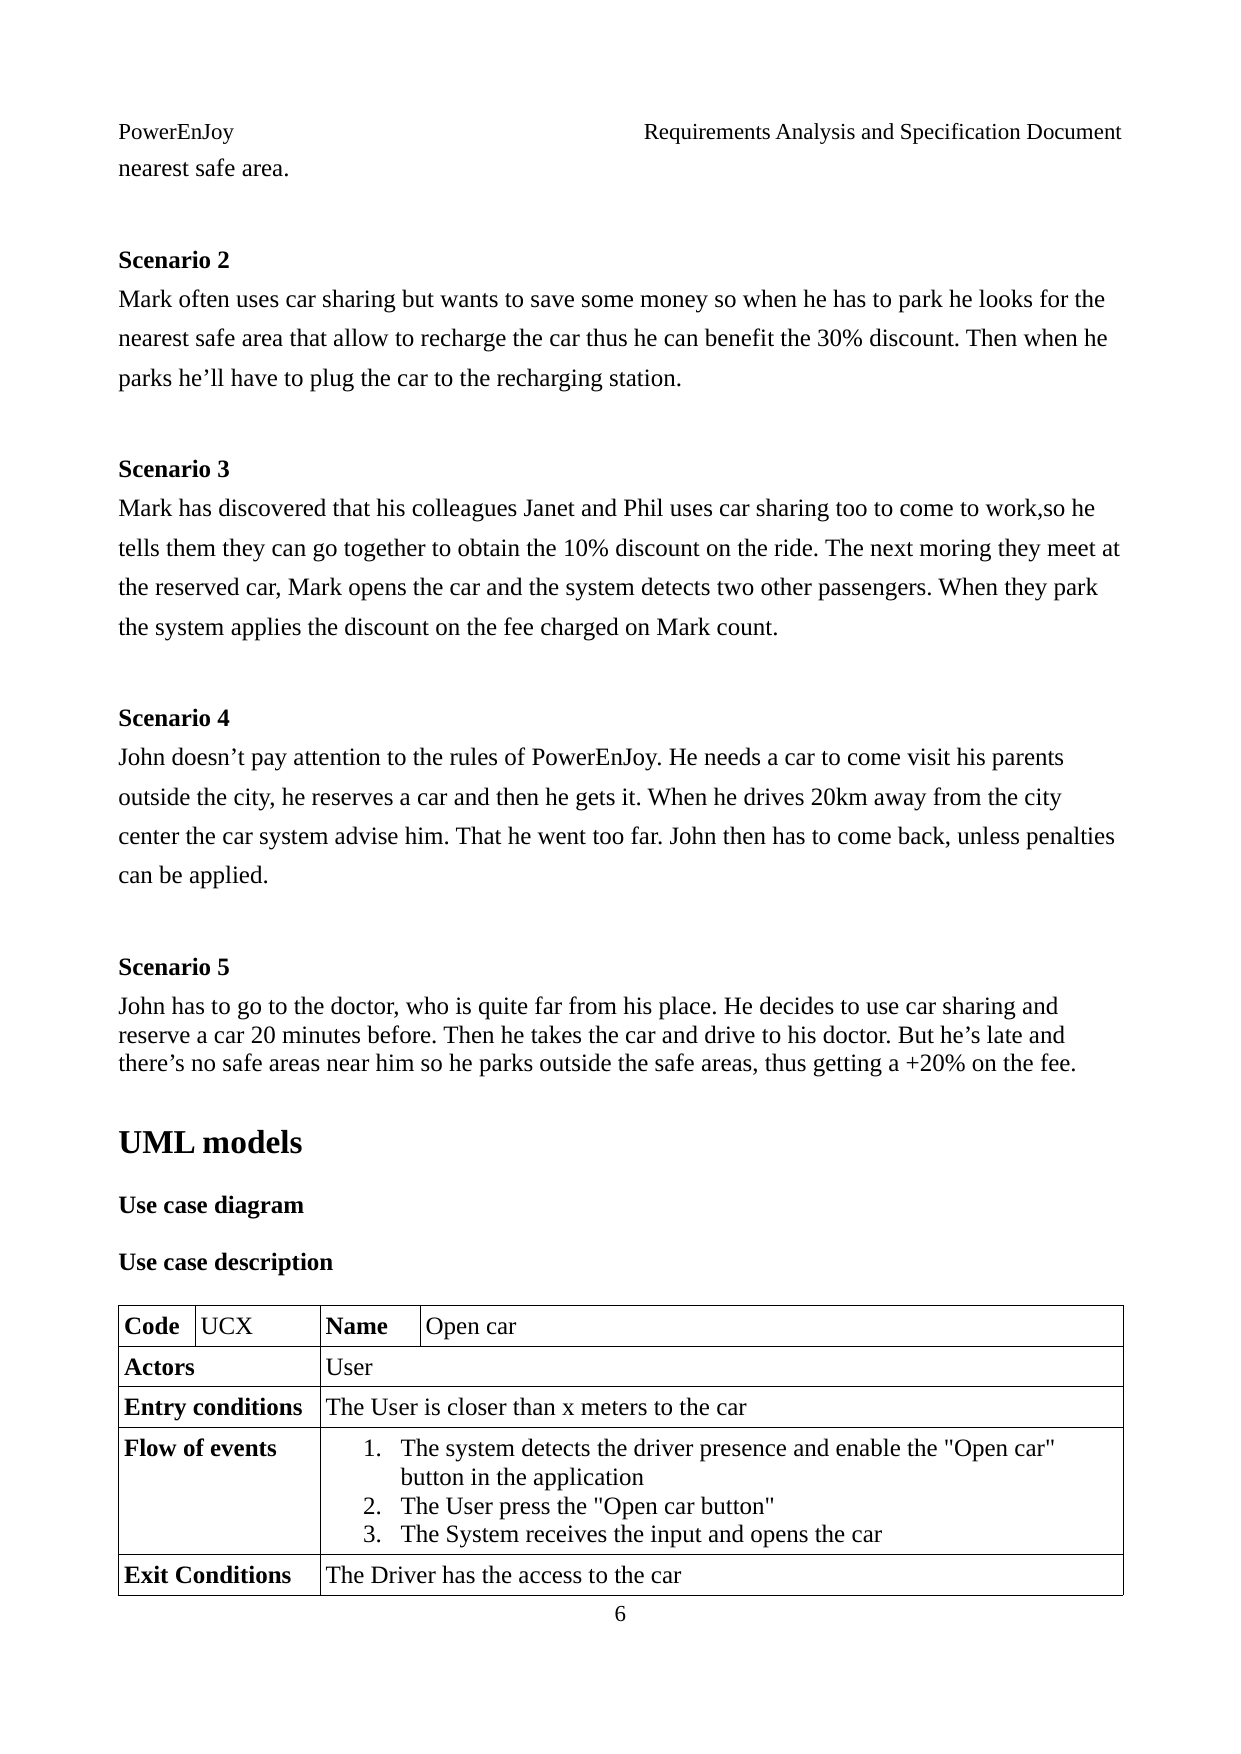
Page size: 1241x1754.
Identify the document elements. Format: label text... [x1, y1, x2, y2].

table_header UCX [196, 1306, 320, 1346]
table_cell User [321, 1347, 1123, 1386]
text Mark has discovered that his colleagues Janet and Phil uses car sharing too to come to work,so he tells them they can go together to obtain the 10% discount on the ride. The next moring they meet at the reserved car, Mark opens the car and the system detects two other passengers. When they park the system applies the discount on the fee charged on Mark count. [118, 493, 1122, 640]
table_header Code [119, 1306, 195, 1346]
table_header Name [321, 1306, 420, 1346]
table_cell Flow of events [119, 1428, 320, 1554]
text Scenario 4 [118, 703, 1122, 732]
table_cell Actors [119, 1347, 320, 1386]
text Use case description [118, 1247, 1122, 1276]
table_header Open car [421, 1306, 1123, 1346]
text John doesn’t pay attention to the rules of PowerEnJoy. He needs a car to come visit his parents outside the city, he reserves a car and then he gets it. When he drives 20km away from the city center the car system advise him. That he went too far. John then has to come back, unless penalties can be applied. [118, 742, 1122, 889]
table_cell The system detects the driver presence and enable the "Open car" button in the application The User press the "Open car button" The System receives the input and opens the car [321, 1428, 1123, 1554]
table_cell Exit Conditions [119, 1555, 320, 1595]
table_cell The User is closer than x meters to the car [321, 1387, 1123, 1427]
text Scenario 3 [118, 454, 1122, 483]
text John has to go to the doctor, who is quite far from his place. He decides to use car sharing and reserve a car 20 minutes before. Then he takes the car and drive to his doctor. But he’s late and there’s no safe areas near him so he parks outside the safe areas, thus getting a +20% on the fee. [118, 991, 1122, 1077]
subtitle UML models [118, 1123, 1122, 1161]
text Mark often uses car sharing but wants to save some money so when he has to park he looks for the nearest safe area that allow to recharge the car thus he can benefit the 30% discount. Then when he parks he’ll have to plug the car to the recharging station. [118, 284, 1122, 392]
text Use case diagram [118, 1190, 1122, 1218]
table_cell Entry conditions [119, 1387, 320, 1427]
text nearest safe area. [118, 153, 1122, 182]
text Scenario 5 [118, 952, 1122, 980]
table_cell The Driver has the access to the car [321, 1555, 1123, 1595]
text Scenario 2 [118, 245, 1122, 273]
